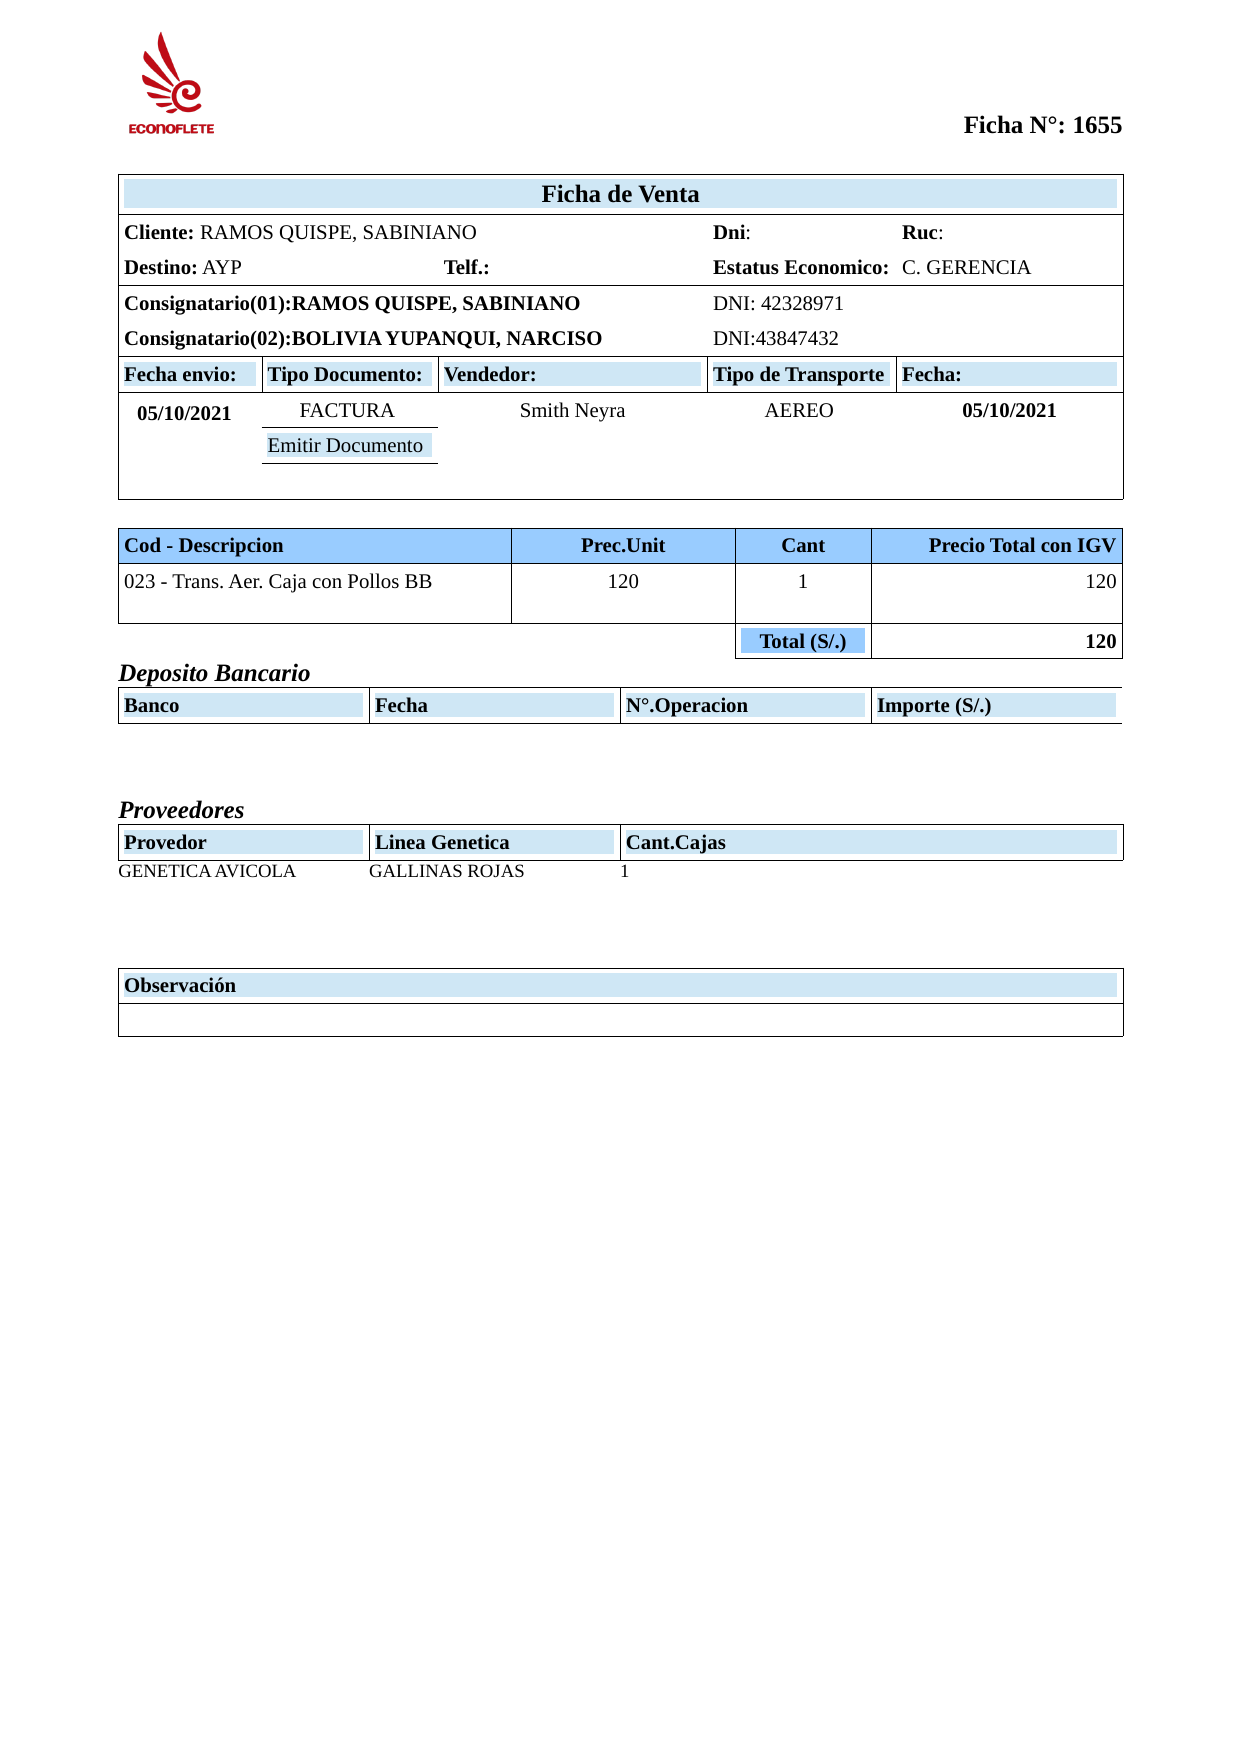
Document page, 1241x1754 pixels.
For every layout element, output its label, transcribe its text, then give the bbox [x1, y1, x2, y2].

table_header Linea Genetica [370, 825, 620, 859]
table_cell [620, 924, 1123, 946]
table_cell [118, 724, 369, 747]
table_cell FACTURA [262, 393, 438, 427]
table_header Cant.Cajas [621, 825, 1123, 859]
table_cell Total (S/.) [736, 624, 871, 658]
picture [118, 31, 225, 134]
table_cell [369, 924, 620, 946]
table_header Banco [119, 688, 369, 723]
table_cell Smith Neyra [438, 393, 707, 498]
table_cell Cliente: RAMOS QUISPE, SABINIANO [119, 215, 707, 249]
table_cell Estatus Economico: [707, 249, 896, 285]
table_cell 05/10/2021 [896, 393, 1123, 498]
table_header Prec.Unit [512, 529, 735, 563]
table_header Importe (S/.) [872, 688, 1122, 723]
table_cell 120 [512, 564, 735, 623]
table_cell [620, 946, 1123, 967]
table_cell Emitir Documento [262, 428, 438, 463]
table_cell Vendedor: [439, 357, 707, 392]
table_cell [871, 724, 1122, 747]
table_cell [369, 881, 620, 903]
table_cell [620, 724, 871, 747]
table_cell DNI:43847432 [707, 321, 1123, 356]
table_cell Ruc: [896, 215, 1123, 249]
table_cell [620, 747, 871, 771]
table_cell C. GERENCIA [896, 249, 1123, 285]
table_cell [511, 624, 735, 658]
table_cell [118, 924, 369, 946]
table_cell Consignatario(02):BOLIVIA YUPANQUI, NARCISO [119, 321, 707, 356]
text Deposito Bancario [118, 658, 1122, 687]
table_cell [118, 881, 369, 903]
table_header Cod - Descripcion [119, 529, 511, 563]
table_cell Tipo Documento: [263, 357, 438, 392]
table_cell [369, 771, 620, 795]
table_cell 120 [872, 624, 1122, 658]
table_header Ficha de Venta [119, 175, 1123, 214]
table_cell [369, 724, 620, 747]
table_cell Fecha envio: [119, 357, 262, 392]
table_header Precio Total con IGV [872, 529, 1122, 563]
table_cell GALLINAS ROJAS [369, 861, 620, 881]
table_header Fecha [370, 688, 620, 723]
table_cell 1 [620, 861, 1123, 881]
table_header Cant [736, 529, 871, 563]
table_cell Destino: AYP [119, 249, 438, 285]
table_cell 1 [736, 564, 871, 623]
table_cell [620, 771, 871, 795]
table_cell Telf.: [438, 249, 707, 285]
table_cell [369, 946, 620, 967]
table_cell [118, 771, 369, 795]
table_cell Fecha: [897, 357, 1123, 392]
table_cell [118, 946, 369, 967]
table_header Provedor [119, 825, 369, 859]
table_cell 120 [872, 564, 1122, 623]
table_cell DNI: 42328971 [707, 286, 1123, 321]
table_cell [871, 747, 1122, 771]
table_cell [118, 624, 511, 658]
table_cell [620, 903, 1123, 924]
table_cell AEREO [707, 393, 896, 498]
table_cell Dni: [707, 215, 896, 249]
table_cell 023 - Trans. Aer. Caja con Pollos BB [119, 564, 511, 623]
table_cell [620, 881, 1123, 903]
table_cell [119, 1004, 1123, 1036]
table_header N°.Operacion [621, 688, 871, 723]
table_cell [118, 747, 369, 771]
table_cell Consignatario(01):RAMOS QUISPE, SABINIANO [119, 286, 707, 321]
text Proveedores [118, 795, 1122, 824]
table_cell Tipo de Transporte [708, 357, 896, 392]
table_cell [118, 903, 369, 924]
table_header Observación [119, 969, 1123, 1003]
table_cell GENETICA AVICOLA [118, 861, 369, 881]
table_cell [369, 903, 620, 924]
table_cell [871, 771, 1122, 795]
table_cell 05/10/2021 [119, 393, 262, 498]
table_cell [369, 747, 620, 771]
table_cell [262, 464, 438, 498]
